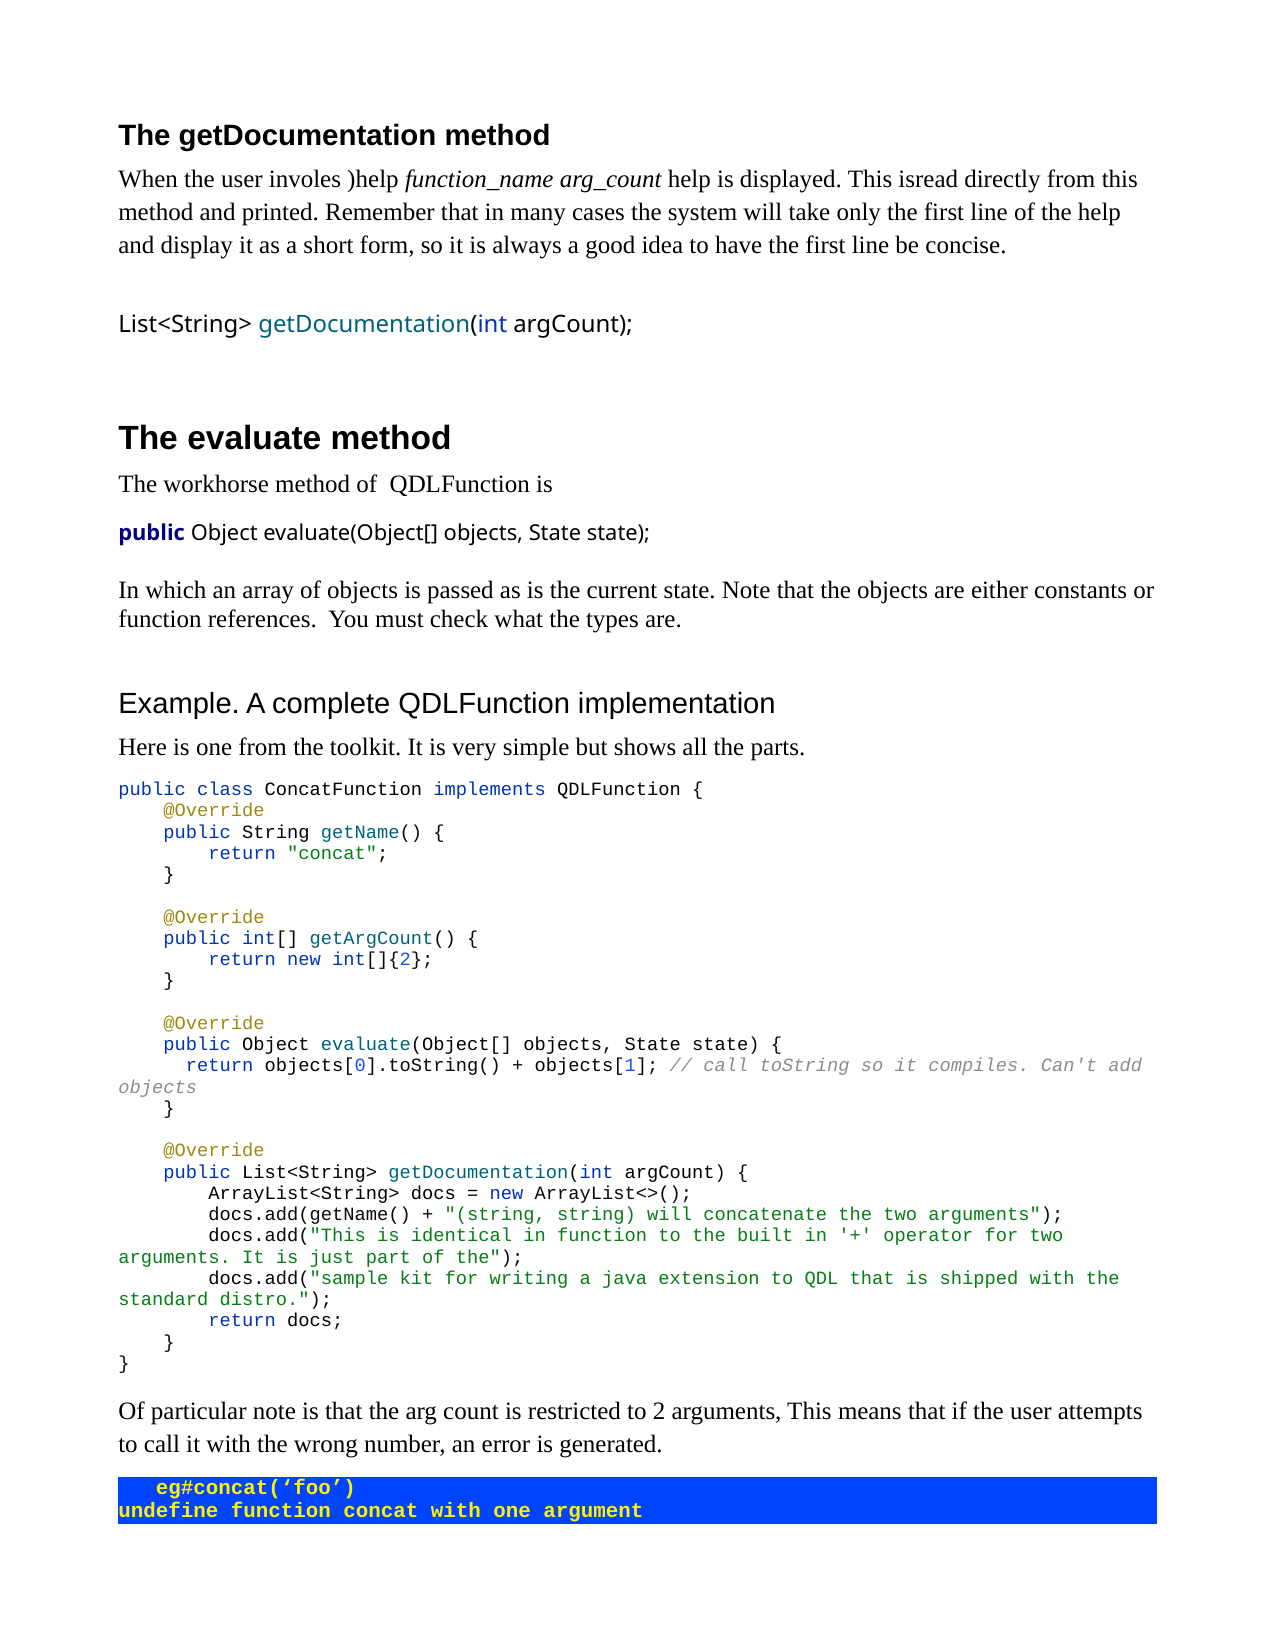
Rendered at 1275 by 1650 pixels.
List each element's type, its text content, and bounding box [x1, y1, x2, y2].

subtitle Example. A complete QDLFunction implementation [118, 686, 1157, 720]
text List<String> getDocumentation(int argCount); [118, 307, 1157, 339]
subtitle The evaluate method [118, 418, 1157, 456]
text Of particular note is that the arg count is restricted to 2 arguments, This means that if the user attempts to call it with the wrong number, an error is generated. [118, 1396, 1157, 1458]
text public Object evaluate(Object[] objects, State state); [118, 516, 1157, 546]
text Here is one from the toolkit. It is very simple but shows all the parts. [118, 732, 1157, 761]
text eg#concat(‘foo’) [118, 1477, 1157, 1500]
text The workhorse method of QDLFunction is [118, 469, 1157, 498]
text When the user involes )help function_name arg_count help is displayed. This isread directly from this method and printed. Remember that in many cases the system will take only the first line of the help and display it as a short form, so it is always a good idea to have the first line be concise. [118, 164, 1157, 259]
subtitle The getDocumentation method [118, 118, 1157, 152]
text In which an array of objects is passed as is the current state. Note that the objects are either constants or function references. You must check what the types are. [118, 575, 1157, 632]
text undefine function concat with one argument [118, 1500, 1157, 1524]
text public class ConcatFunction implements QDLFunction { @Override public String getName() { return "concat"; } @Override public int[] getArgCount() { return new int[]{2}; } @Override public Object evaluate(Object[] objects, State state) { return objects[0].toString() + objects[1]; // call toString so it compiles. Can't add objects } @Override public List<String> getDocumentation(int argCount) { ArrayList<String> docs = new ArrayList<>(); docs.add(getName() + "(string, string) will concatenate the two arguments"); docs.add("This is identical in function to the built in '+' operator for two arguments. It is just part of the"); docs.add("sample kit for writing a java extension to QDL that is shipped with the standard distro."); return docs; } } [118, 780, 1157, 1375]
